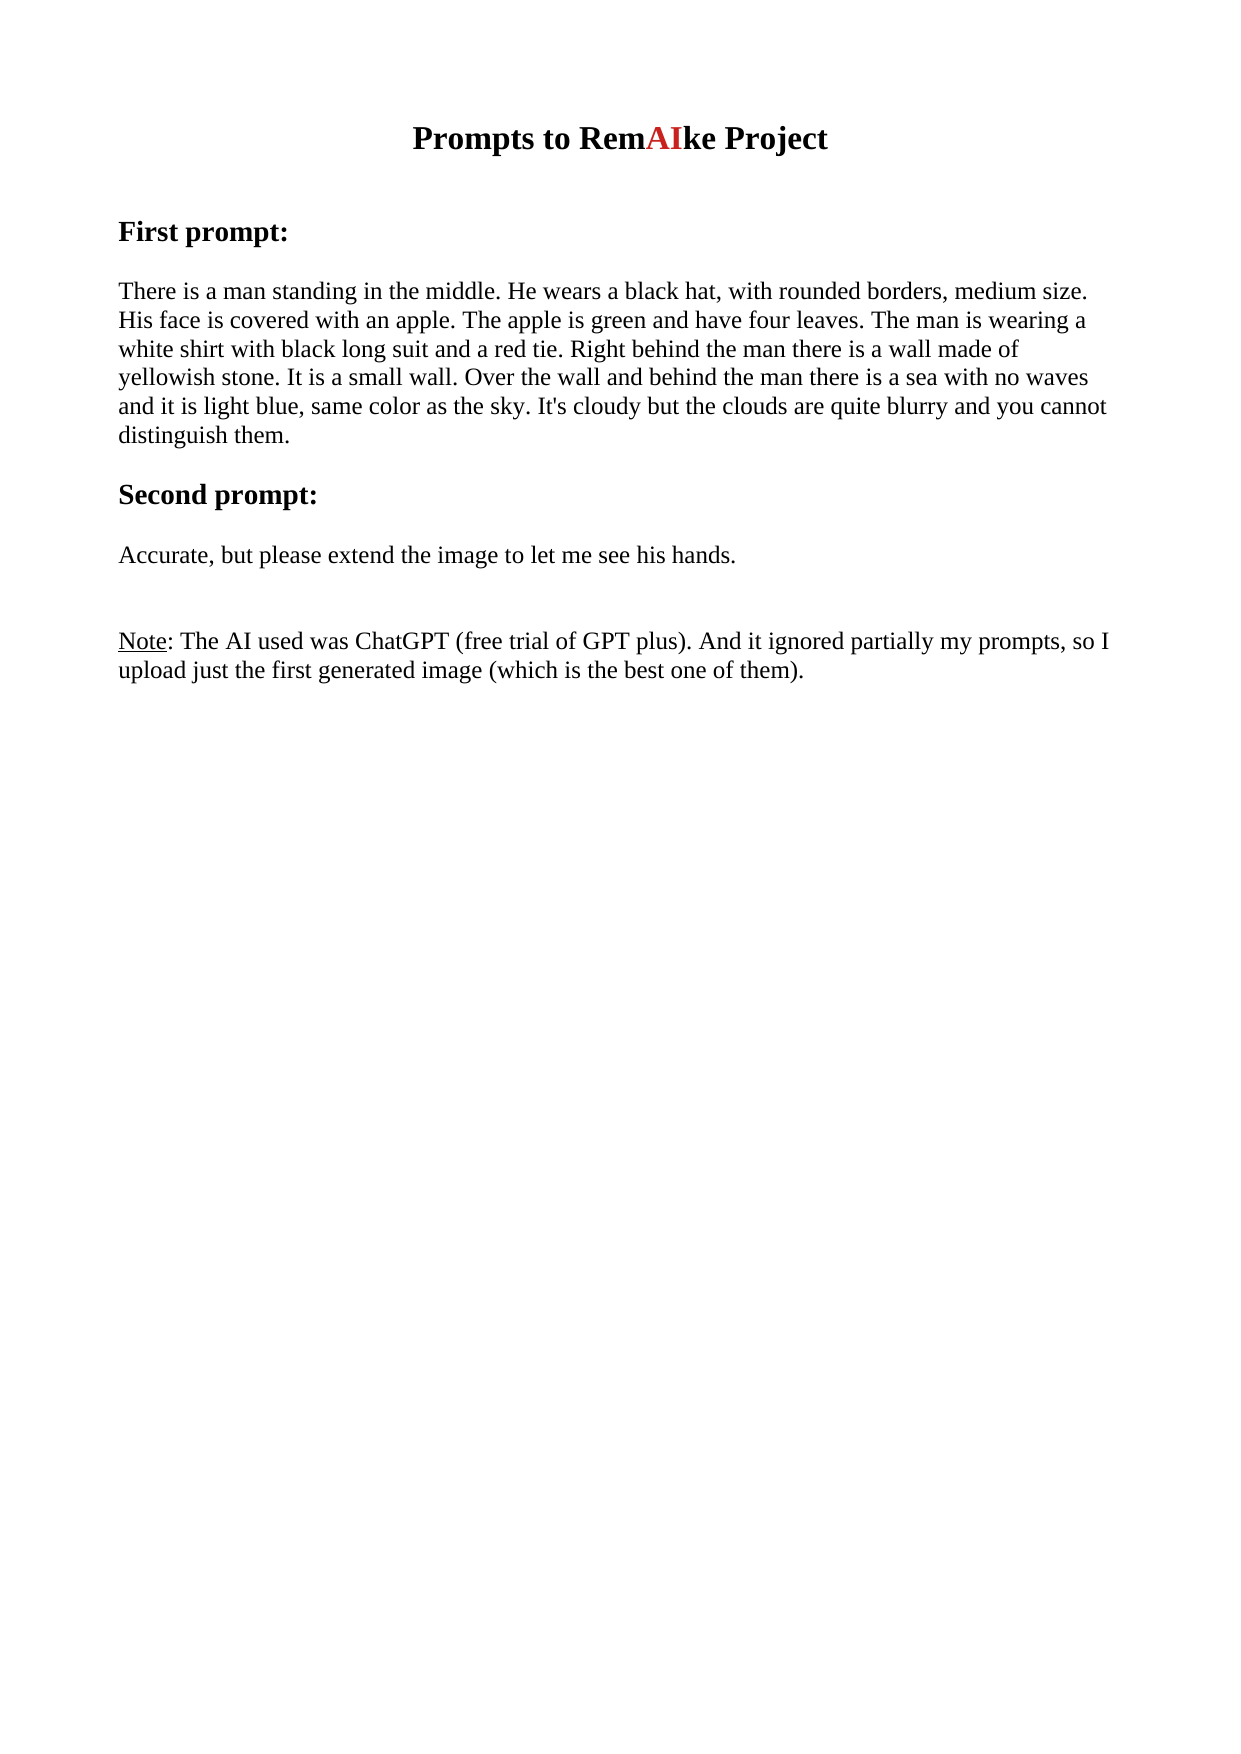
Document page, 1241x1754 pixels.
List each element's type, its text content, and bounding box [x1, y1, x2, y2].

text Note: The AI used was ChatGPT (free trial of GPT plus). And it ignored partially my prompts, so I upload just the first generated image (which is the best one of them). [118, 626, 1122, 683]
text First prompt: [118, 214, 1122, 247]
text Second prompt: [118, 477, 1122, 511]
text Accurate, but please extend the image to let me see his hands. [118, 540, 1122, 568]
text Prompts to RemAIke Project [118, 118, 1122, 156]
text There is a man standing in the middle. He wears a black hat, with rounded borders, medium size. His face is covered with an apple. The apple is green and have four leaves. The man is wearing a white shirt with black long suit and a red tie. Right behind the man there is a wall made of yellowish stone. It is a small wall. Over the wall and behind the man there is a sea with no waves and it is light blue, same color as the sky. It's cloudy but the clouds are quite blurry and you cannot distinguish them. [118, 276, 1122, 449]
